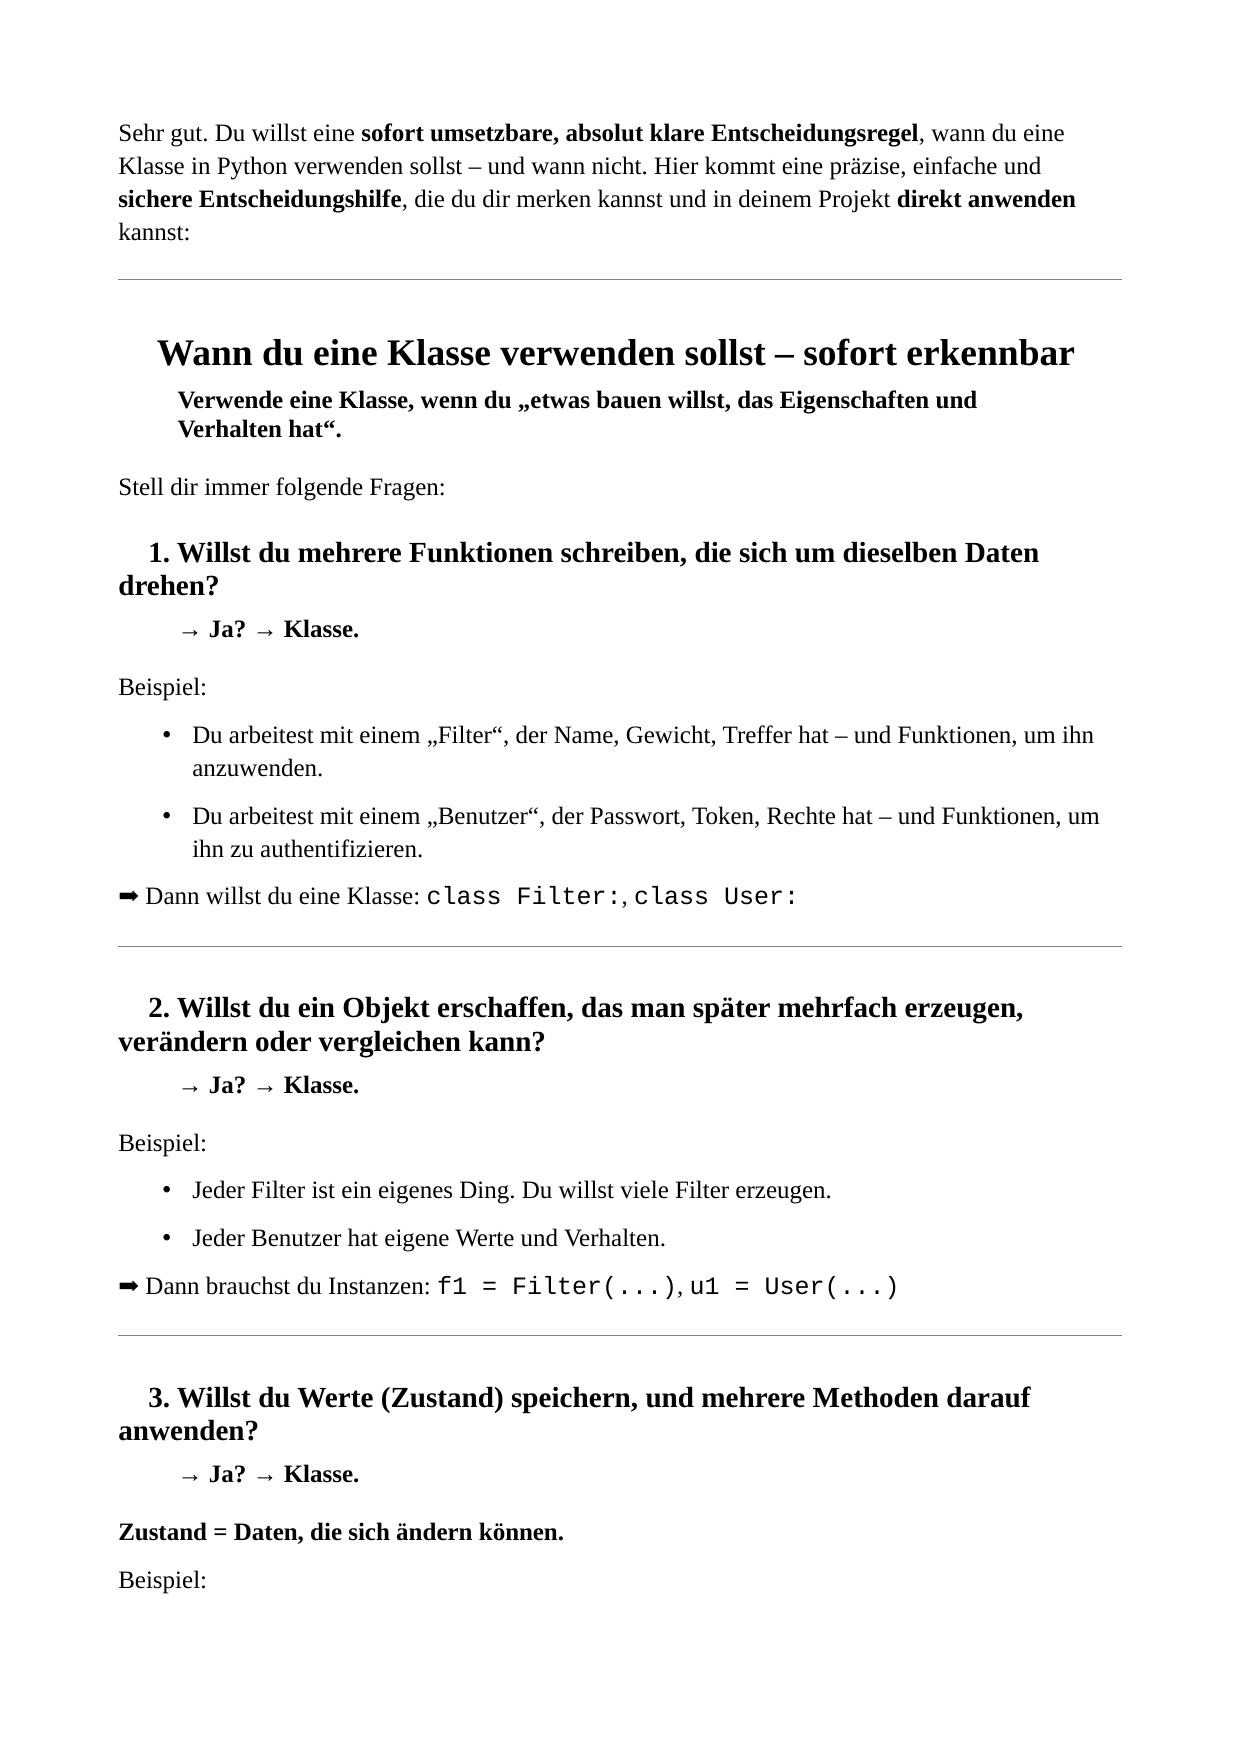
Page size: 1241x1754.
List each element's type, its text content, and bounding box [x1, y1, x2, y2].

subtitle ✅ 3. Willst du Werte (Zustand) speichern, und mehrere Methoden darauf anwenden? [118, 1380, 1122, 1447]
subtitle ✅ 2. Willst du ein Objekt erschaffen, das man später mehrfach erzeugen, verändern oder vergleichen kann? [118, 990, 1122, 1057]
subtitle ✅ 1. Willst du mehrere Funktionen schreiben, die sich um dieselben Daten drehen? [118, 535, 1122, 602]
text Beispiel: [118, 1565, 1122, 1594]
list Jeder Filter ist ein eigenes Ding. Du willst viele Filter erzeugen. [162, 1176, 1122, 1204]
text Stell dir immer folgende Fragen: [118, 472, 1122, 501]
text Beispiel: [118, 1128, 1122, 1157]
text Verwende eine Klasse, wenn du „etwas bauen willst, das Eigenschaften und Verhalten hat“. [177, 386, 1063, 443]
text → Ja? → Klasse. [177, 614, 1063, 643]
subtitle 🎯 Wann du eine Klasse verwenden sollst – sofort erkennbar [118, 330, 1122, 373]
text Beispiel: [118, 672, 1122, 701]
text Zustand = Daten, die sich ändern können. [118, 1517, 1122, 1546]
list Du arbeitest mit einem „Filter“, der Name, Gewicht, Treffer hat – und Funktionen, um ihn anzuwenden. [162, 720, 1122, 782]
text → Ja? → Klasse. [177, 1459, 1063, 1488]
text Sehr gut. Du willst eine sofort umsetzbare, absolut klare Entscheidungsregel, wann du eine Klasse in Python verwenden sollst – und wann nicht. Hier kommt eine präzise, einfache und sichere Entscheidungshilfe, die du dir merken kannst und in deinem Projekt direkt anwenden kannst: [118, 118, 1122, 246]
list Du arbeitest mit einem „Benutzer“, der Passwort, Token, Rechte hat – und Funktionen, um ihn zu authentifizieren. [162, 801, 1122, 862]
text → Ja? → Klasse. [177, 1070, 1063, 1098]
text ➡️ Dann brauchst du Instanzen: f1 = Filter(...), u1 = User(...) [118, 1271, 1122, 1302]
text ➡️ Dann willst du eine Klasse: class Filter:, class User: [118, 881, 1122, 912]
list Jeder Benutzer hat eigene Werte und Verhalten. [162, 1223, 1122, 1252]
